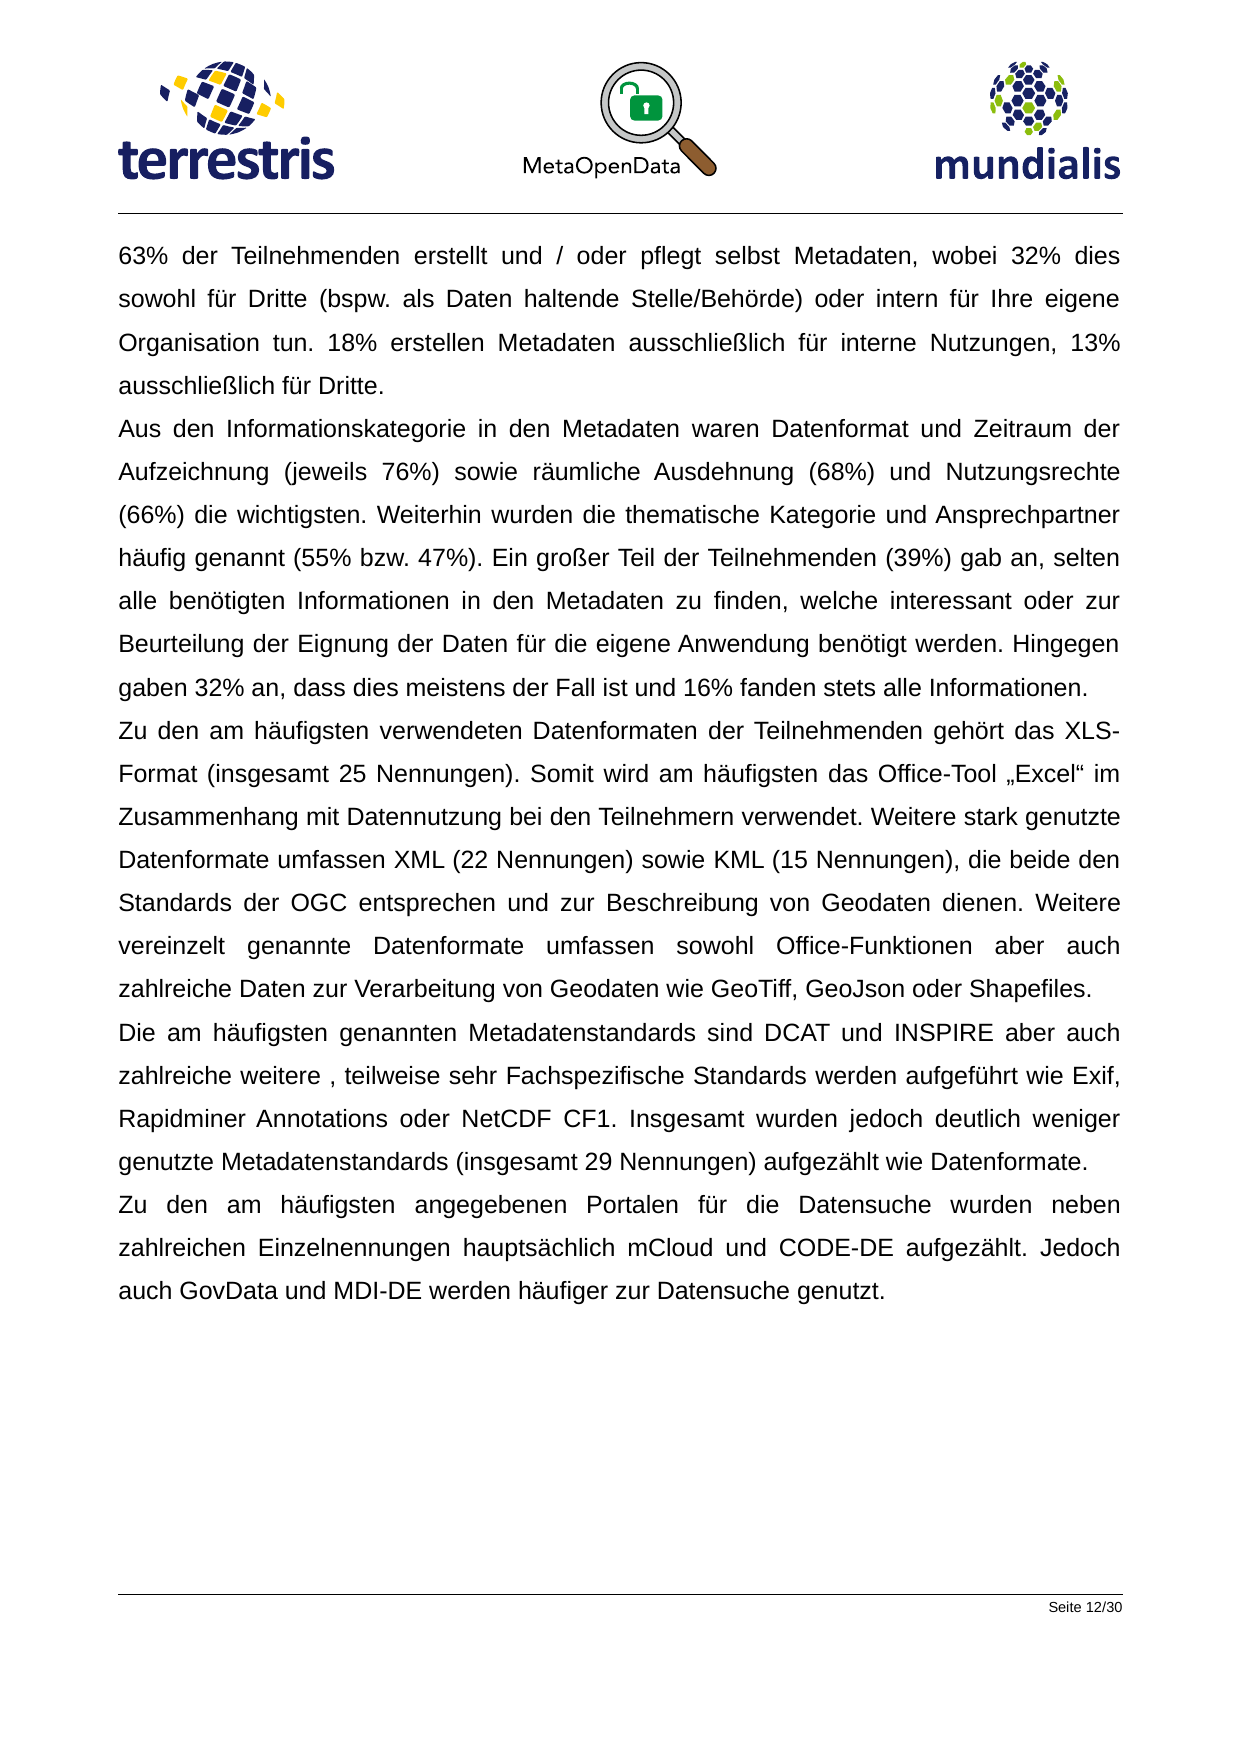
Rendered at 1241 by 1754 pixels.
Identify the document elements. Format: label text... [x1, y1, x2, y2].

text Die am häufigsten genannten Metadatenstandards sind DCAT und INSPIRE aber auch zahlreiche weitere , teilweise sehr Fachspezifische Standards werden aufgeführt wie Exif, Rapidminer Annotations oder NetCDF CF1. Insgesamt wurden jedoch deutlich weniger genutzte Metadatenstandards (insgesamt 29 Nennungen) aufgezählt wie Datenformate. [118, 1018, 1122, 1176]
text Zu den am häufigsten verwendeten Datenformaten der Teilnehmenden gehört das XLS-Format (insgesamt 25 Nennungen). Somit wird am häufigsten das Office-Tool „Excel“ im Zusammenhang mit Datennutzung bei den Teilnehmern verwendet. Weitere stark genutzte Datenformate umfassen XML (22 Nennungen) sowie KML (15 Nennungen), die beide den Standards der OGC entsprechen und zur Beschreibung von Geodaten dienen. Weitere vereinzelt genannte Datenformate umfassen sowohl Office-Funktionen aber auch zahlreiche Daten zur Verarbeitung von Geodaten wie GeoTiff, GeoJson oder Shapefiles. [118, 716, 1122, 1003]
text Aus den Informationskategorie in den Metadaten waren Datenformat und Zeitraum der Aufzeichnung (jeweils 76%) sowie räumliche Ausdehnung (68%) und Nutzungsrechte (66%) die wichtigsten. Weiterhin wurden die thematische Kategorie und Ansprechpartner häufig genannt (55% bzw. 47%). Ein großer Teil der Teilnehmenden (39%) gab an, selten alle benötigten Informationen in den Metadaten zu finden, welche interessant oder zur Beurteilung der Eignung der Daten für die eigene Anwendung benötigt werden. Hingegen gaben 32% an, dass dies meistens der Fall ist und 16% fanden stets alle Informationen. [118, 414, 1122, 701]
text Zu den am häufigsten angegebenen Portalen für die Datensuche wurden neben zahlreichen Einzelnennungen hauptsächlich mCloud und CODE-DE aufgezählt. Jedoch auch GovData und MDI-DE werden häufiger zur Datensuche genutzt. [118, 1190, 1122, 1305]
text 63% der Teilnehmenden erstellt und / oder pflegt selbst Metadaten, wobei 32% dies sowohl für Dritte (bspw. als Daten haltende Stelle/Behörde) oder intern für Ihre eigene Organisation tun. 18% erstellen Metadaten ausschließlich für interne Nutzungen, 13% ausschließlich für Dritte. [118, 241, 1122, 399]
